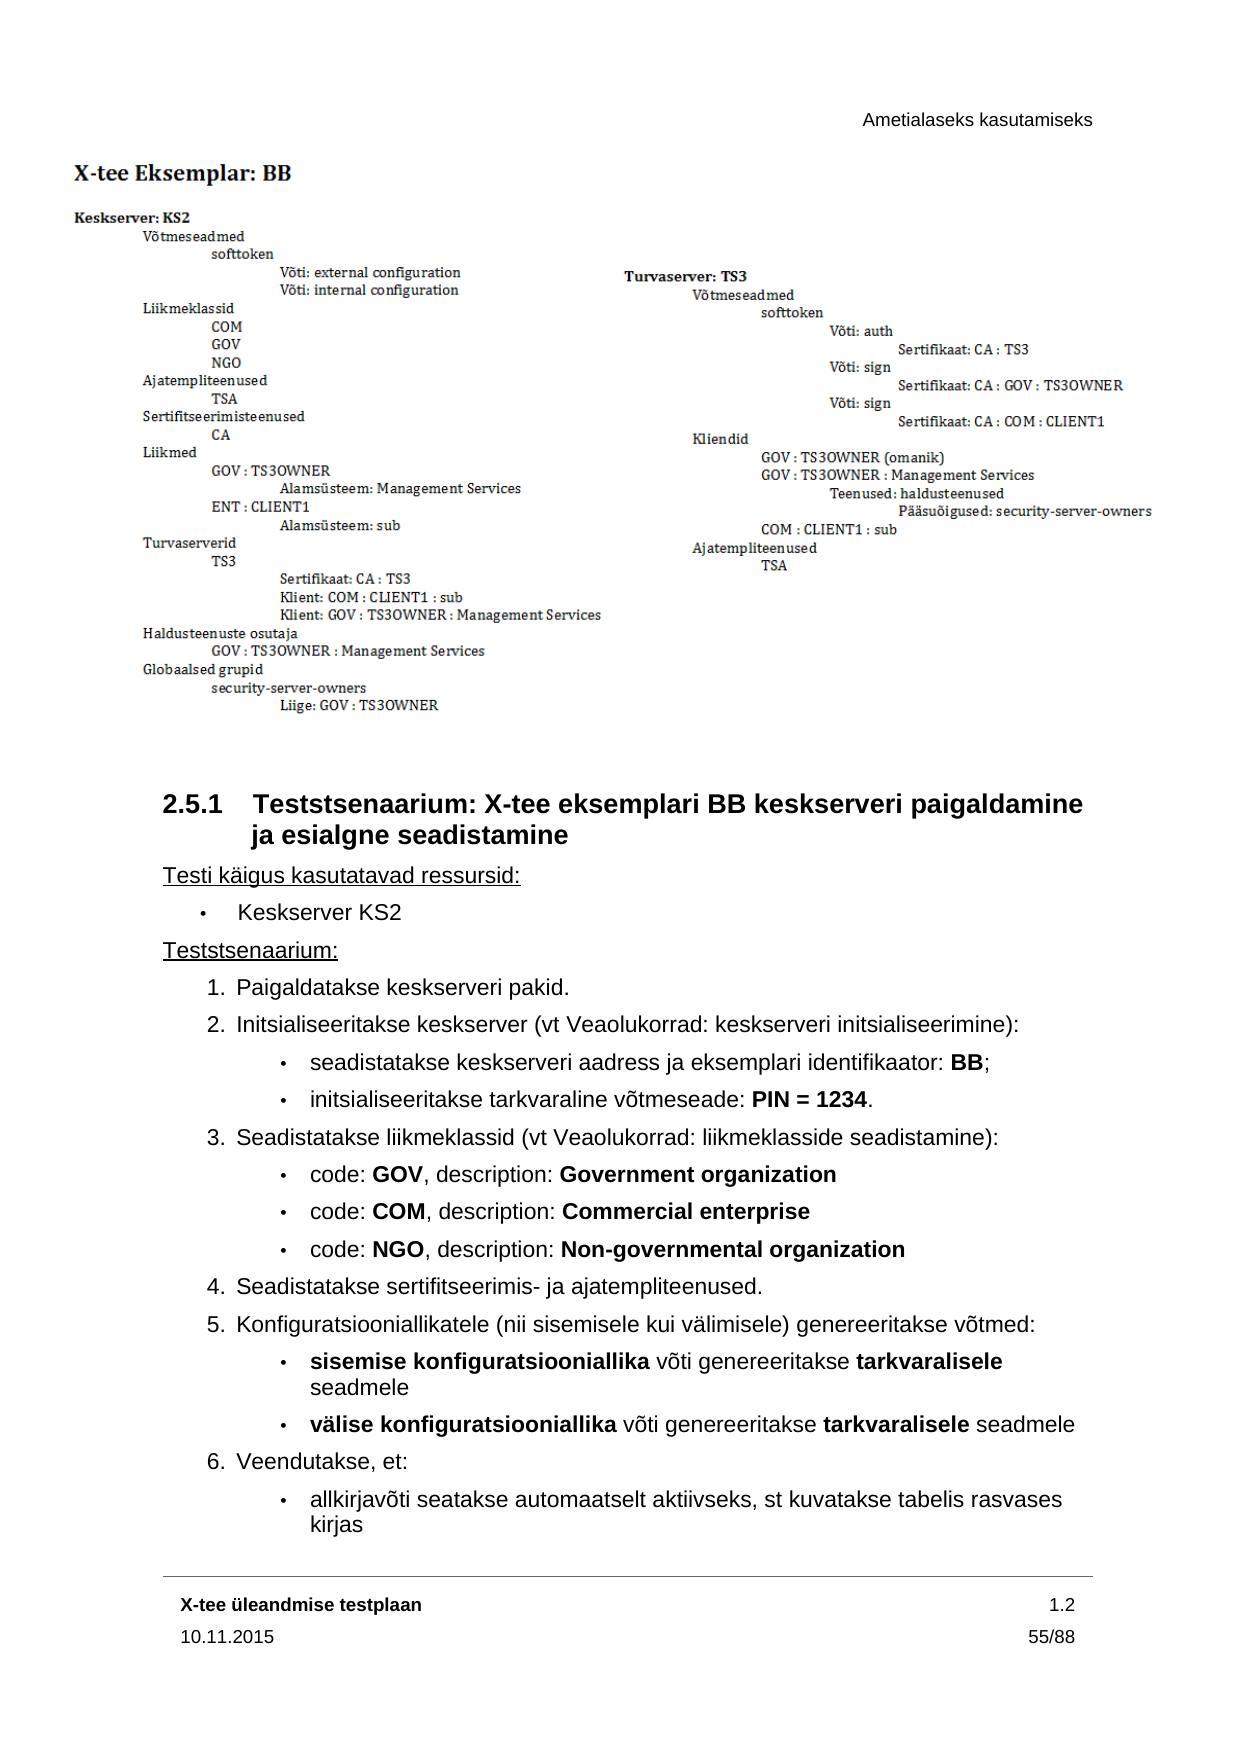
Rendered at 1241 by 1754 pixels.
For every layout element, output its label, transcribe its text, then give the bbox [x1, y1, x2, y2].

list Seadistatakse sertifitseerimis- ja ajatempliteenused. [207, 1274, 1093, 1299]
list code: COM, description: Commercial enterprise [280, 1199, 1093, 1225]
list code: NGO, description: Non-governmental organization [280, 1236, 1093, 1262]
picture [70, 159, 1185, 739]
text Teststsenaarium: [162, 937, 1093, 963]
subtitle Teststsenaarium: X-tee eksemplari BB keskserveri paigaldamine ja esialgne seadistamine [162, 789, 1093, 850]
list sisemise konfiguratsiooniallika võti genereeritakse tarkvaralisele seadmele [280, 1349, 1093, 1400]
list initsialiseeritakse tarkvaraline võtmeseade: PIN = 1234. [280, 1087, 1093, 1112]
list Veendutakse, et: [207, 1449, 1093, 1475]
list välise konfiguratsiooniallika võti genereeritakse tarkvaralisele seadmele [280, 1412, 1093, 1437]
list code: GOV, description: Government organization [280, 1162, 1093, 1187]
list allkirjavõti seatakse automaatselt aktiivseks, st kuvatakse tabelis rasvases kirjas [280, 1486, 1093, 1538]
list Seadistatakse liikmeklassid (vt Veaolukorrad: liikmeklasside seadistamine): [207, 1124, 1093, 1150]
list Initsialiseeritakse keskserver (vt Veaolukorrad: keskserveri initsialiseerimine): [207, 1012, 1093, 1038]
list Keskserver KS2 [200, 900, 1093, 926]
text Testi käigus kasutatavad ressursid: [162, 862, 1093, 888]
list Paigaldatakse keskserveri pakid. [207, 975, 1093, 1000]
list Konfiguratsiooniallikatele (nii sisemisele kui välimisele) genereeritakse võtmed: [207, 1311, 1093, 1337]
list seadistatakse keskserveri aadress ja eksemplari identifikaator: BB; [280, 1049, 1093, 1075]
